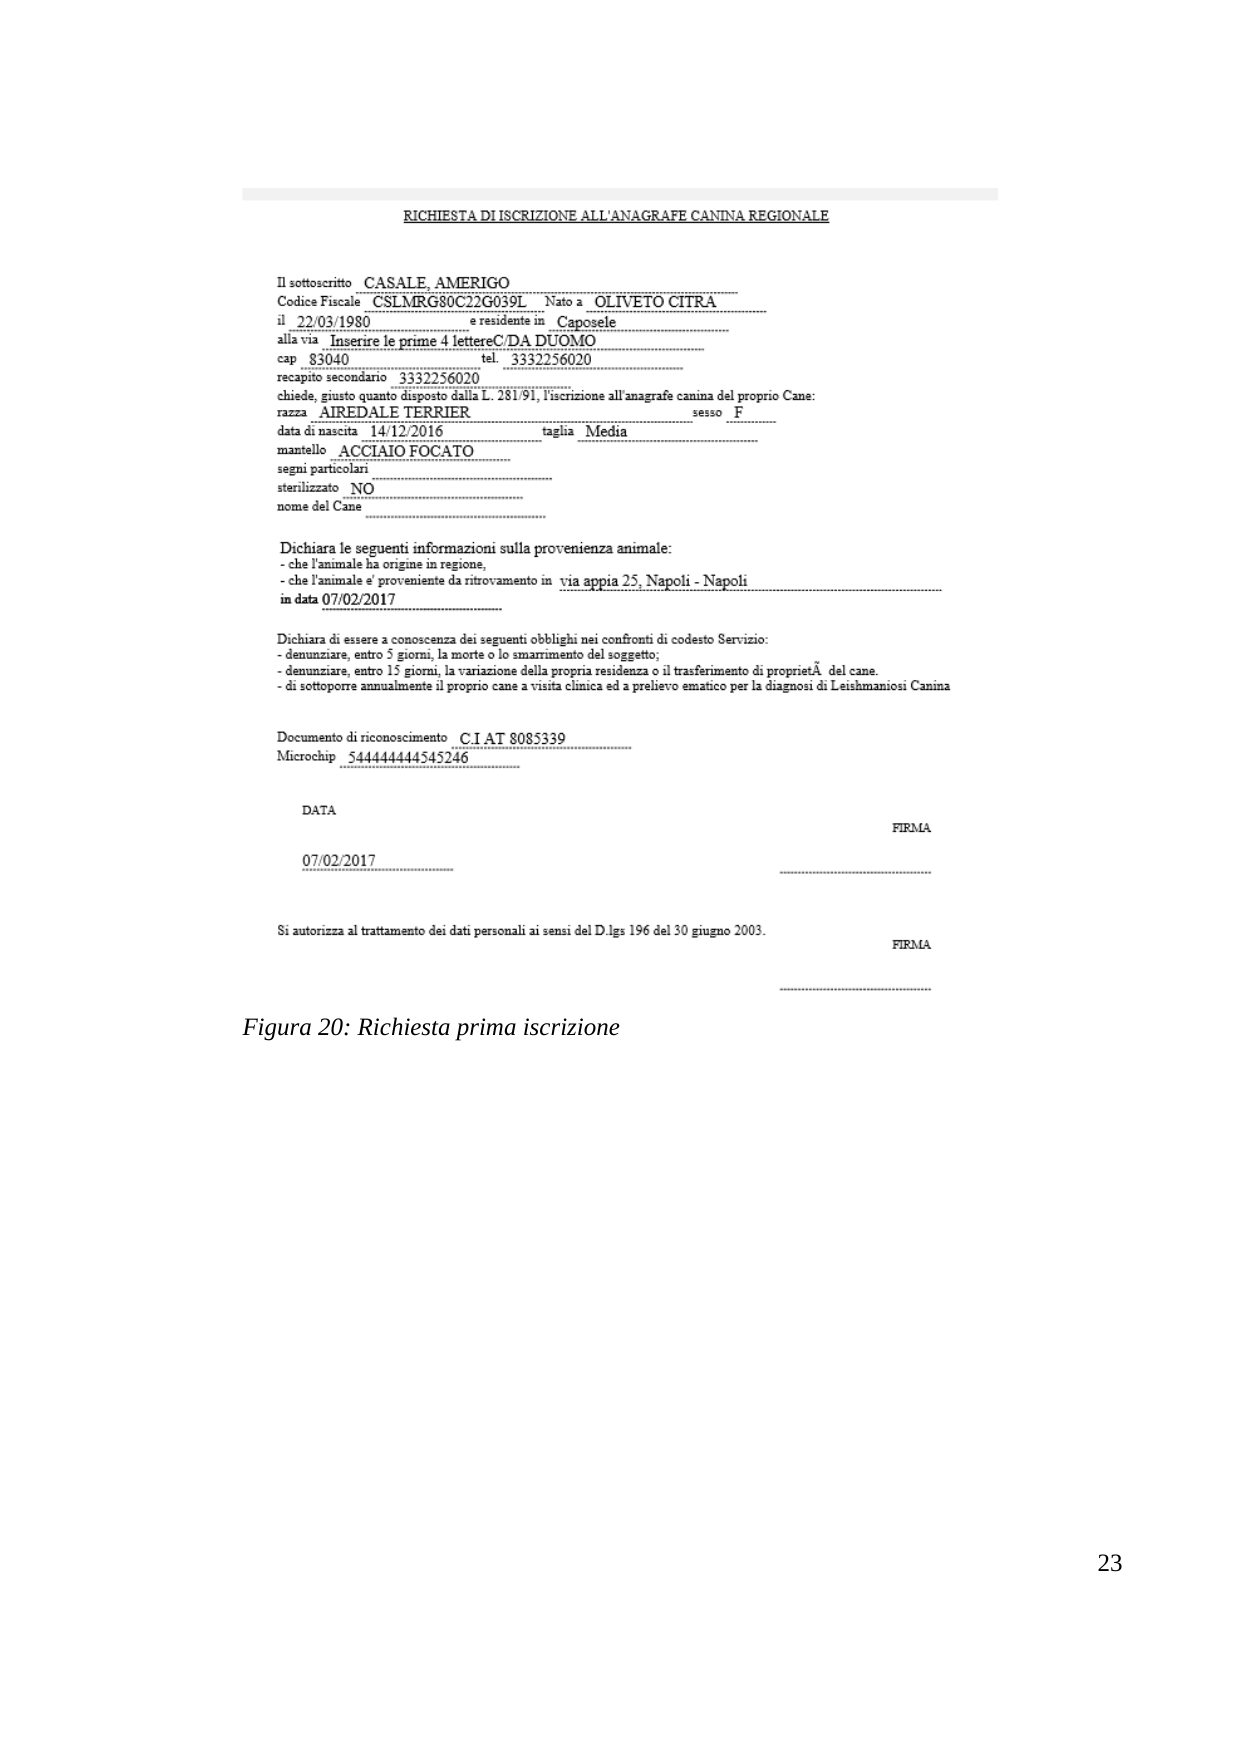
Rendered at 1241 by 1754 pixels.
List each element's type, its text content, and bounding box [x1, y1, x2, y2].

text Figura 20: Richiesta prima iscrizione [242, 1013, 998, 1041]
picture [242, 188, 999, 1013]
